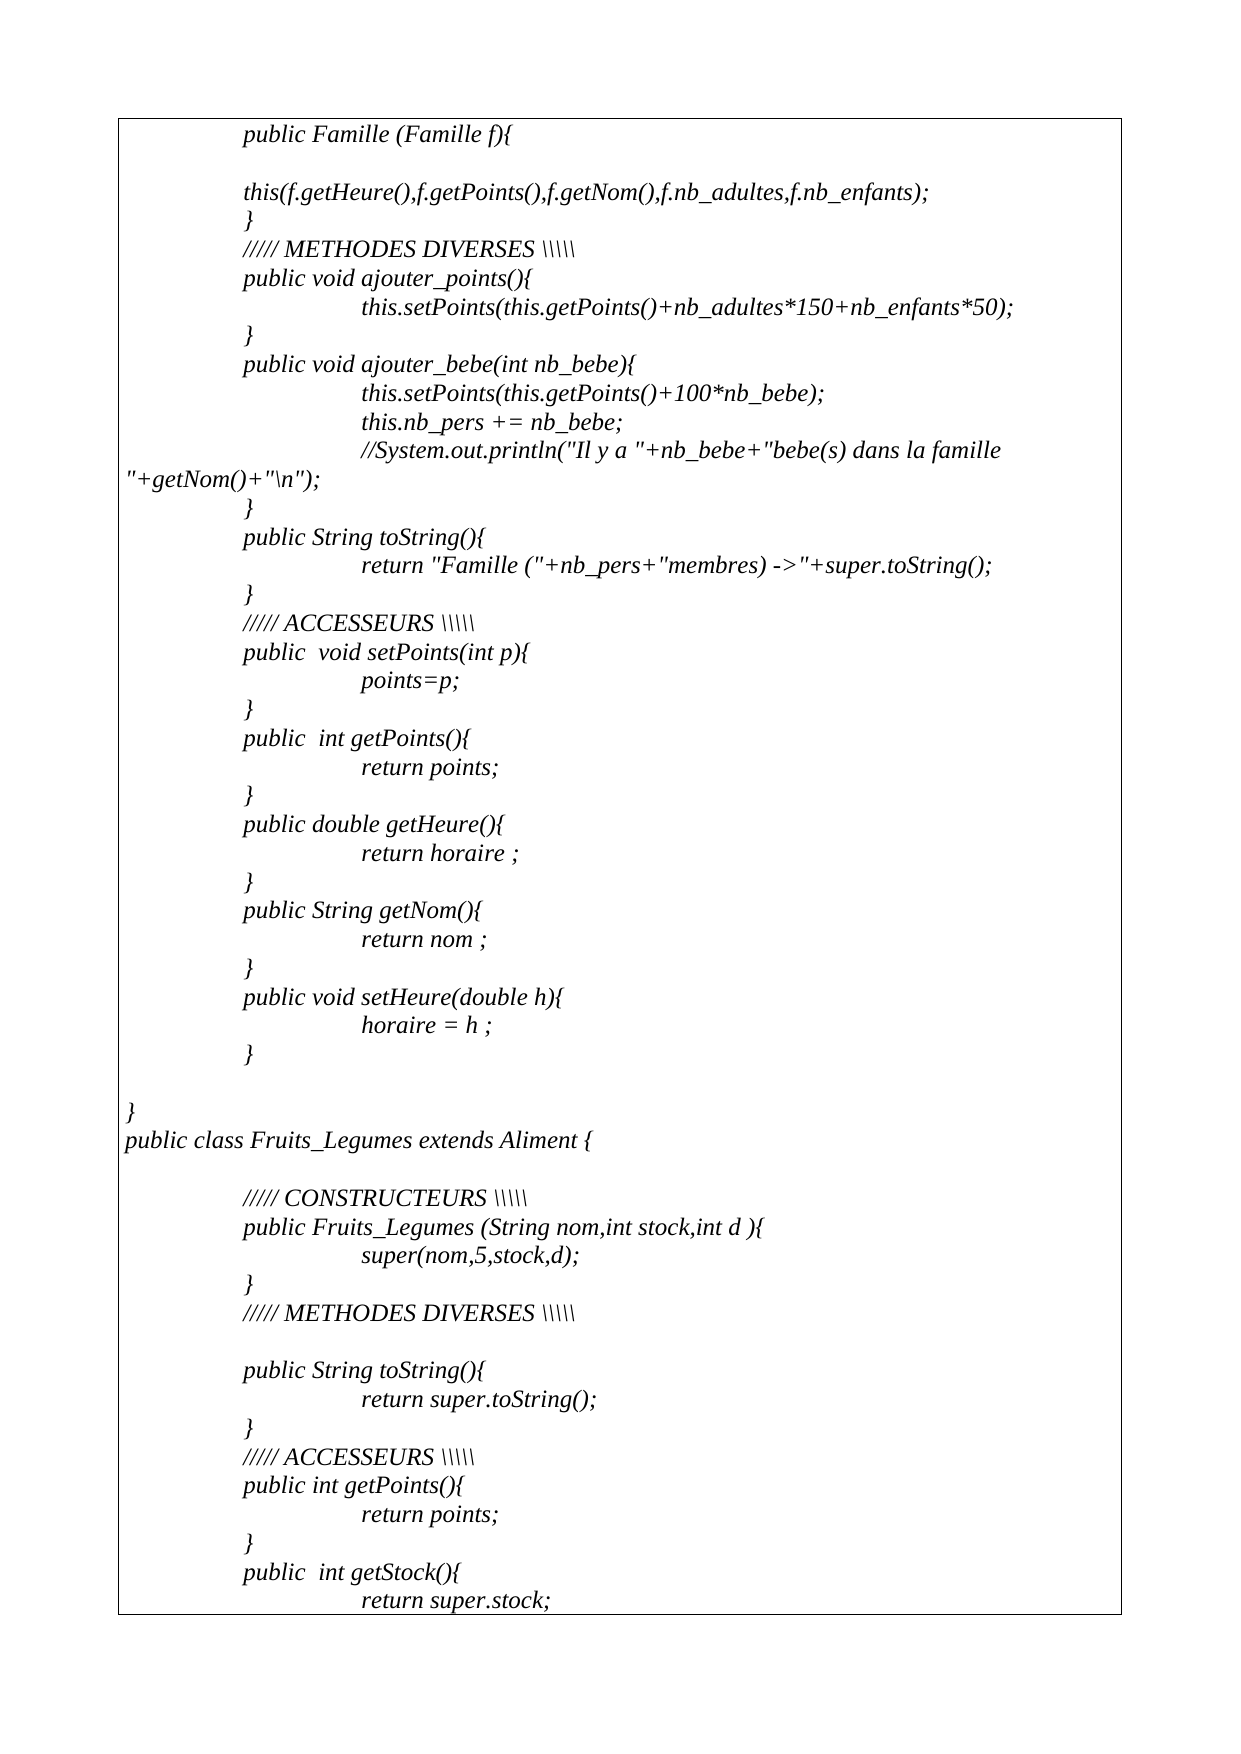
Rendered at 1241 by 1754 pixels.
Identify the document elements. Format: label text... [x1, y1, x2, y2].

table_header public Famille (Famille f){ this(f.getHeure(),f.getPoints(),f.getNom(),f.nb_adultes,f.nb_enfants); } ///// METHODES DIVERSES \\\\\ public void ajouter_points(){ this.setPoints(this.getPoints()+nb_adultes*150+nb_enfants*50); } public void ajouter_bebe(int nb_bebe){ this.setPoints(this.getPoints()+100*nb_bebe); this.nb_pers += nb_bebe; //System.out.println("Il y a "+nb_bebe+"bebe(s) dans la famille "+getNom()+"\n"); } public String toString(){ return "Famille ("+nb_pers+"membres) ->"+super.toString(); } ///// ACCESSEURS \\\\\ public void setPoints(int p){ points=p; } public int getPoints(){ return points; } public double getHeure(){ return horaire ; } public String getNom(){ return nom ; } public void setHeure(double h){ horaire = h ; } } public class Fruits_Legumes extends Aliment { ///// CONSTRUCTEURS \\\\\ public Fruits_Legumes (String nom,int stock,int d ){ super(nom,5,stock,d); } ///// METHODES DIVERSES \\\\\ public String toString(){ return super.toString(); } ///// ACCESSEURS \\\\\ public int getPoints(){ return points; } public int getStock(){ return super.stock; [119, 119, 1121, 1614]
